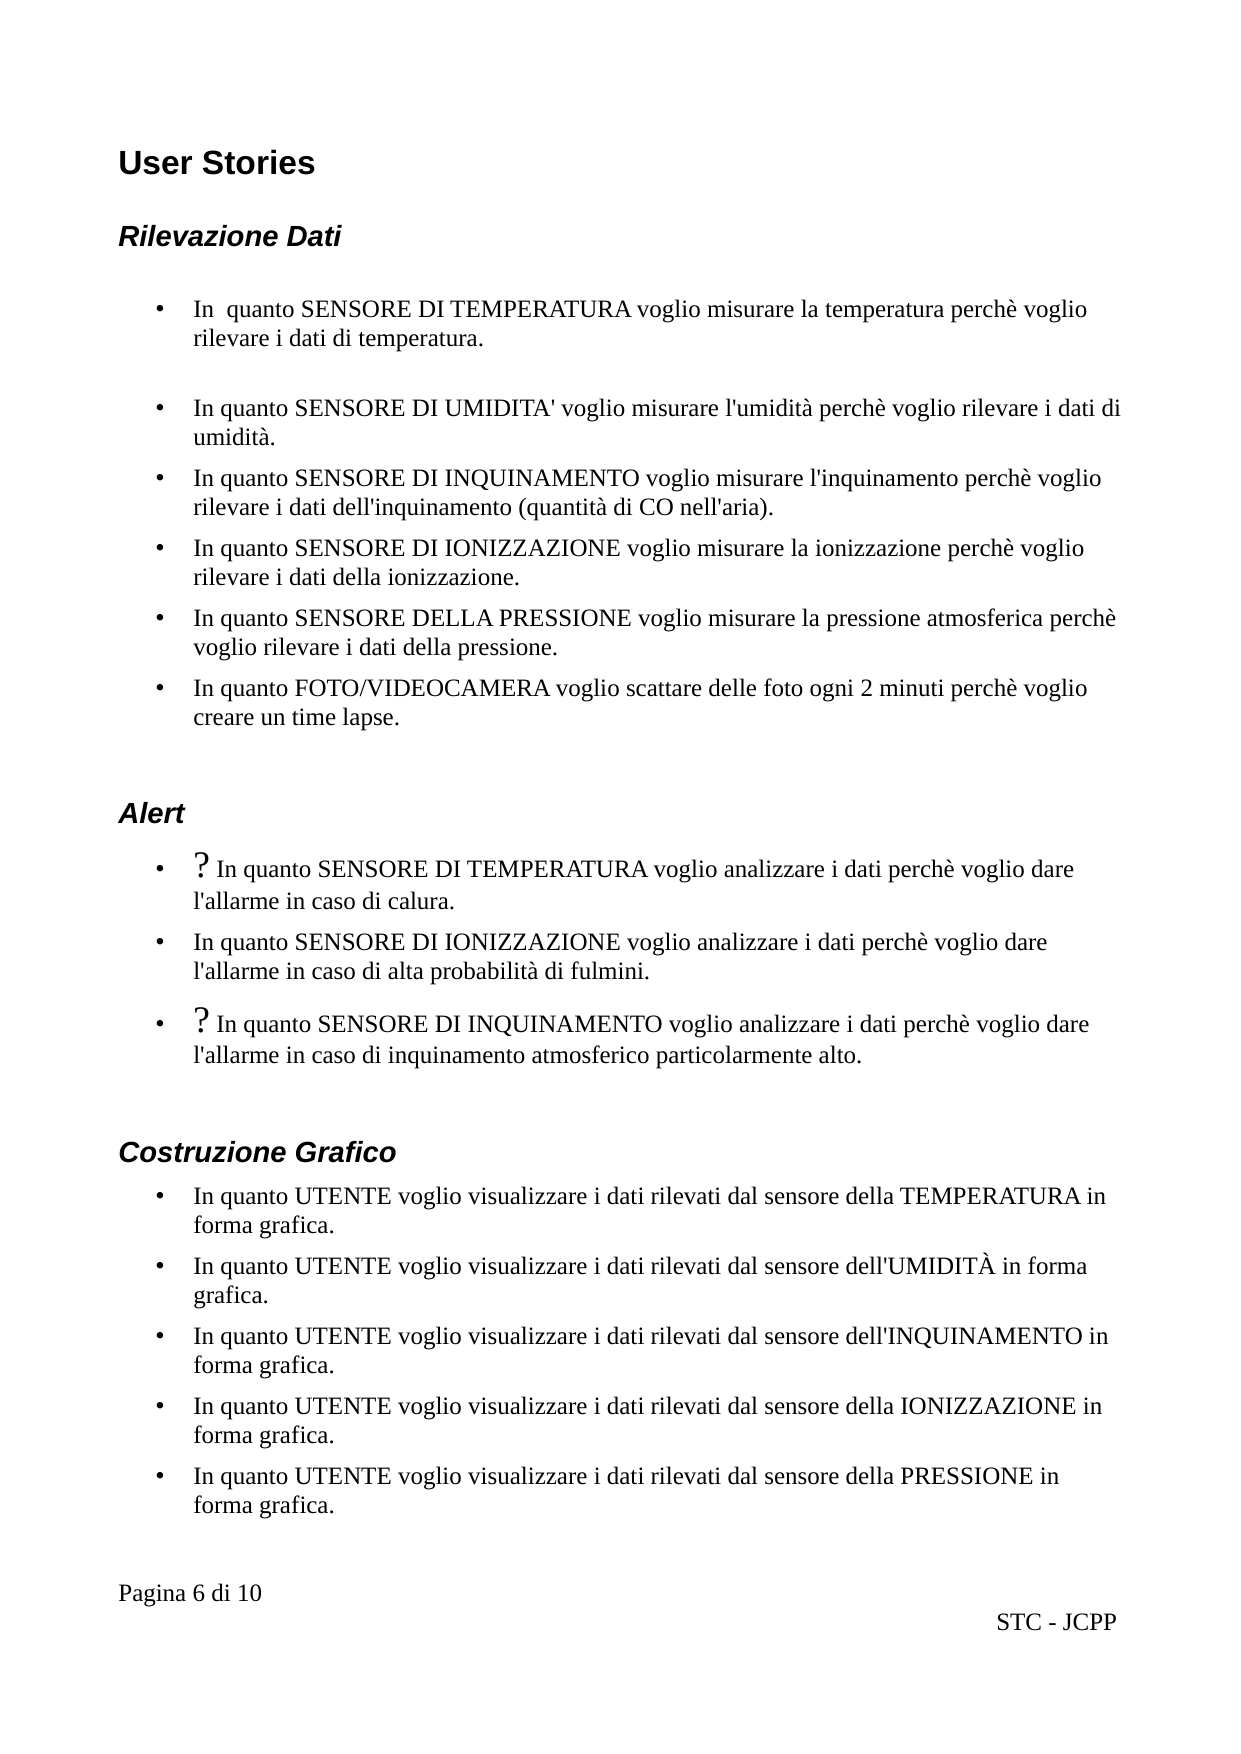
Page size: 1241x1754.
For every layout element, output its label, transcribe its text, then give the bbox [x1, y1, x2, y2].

list In quanto UTENTE voglio visualizzare i dati rilevati dal sensore della TEMPERATURA in forma grafica. [156, 1181, 1122, 1239]
list In quanto SENSORE DI INQUINAMENTO voglio misurare l'inquinamento perchè voglio rilevare i dati dell'inquinamento (quantità di CO nell'aria). [156, 463, 1122, 520]
list In quanto UTENTE voglio visualizzare i dati rilevati dal sensore della PRESSIONE in forma grafica. [156, 1461, 1122, 1519]
subtitle Costruzione Grafico [118, 1135, 1122, 1169]
list In quanto UTENTE voglio visualizzare i dati rilevati dal sensore della IONIZZAZIONE in forma grafica. [156, 1391, 1122, 1449]
list ? In quanto SENSORE DI TEMPERATURA voglio analizzare i dati perchè voglio dare l'allarme in caso di calura. [156, 843, 1122, 914]
list In quanto UTENTE voglio visualizzare i dati rilevati dal sensore dell'UMIDITÀ in forma grafica. [156, 1251, 1122, 1309]
list In quanto SENSORE DI IONIZZAZIONE voglio analizzare i dati perchè voglio dare l'allarme in caso di alta probabilità di fulmini. [156, 927, 1122, 984]
subtitle Rilevazione Dati [118, 219, 1122, 253]
list In quanto SENSORE DI TEMPERATURA voglio misurare la temperatura perchè voglio rilevare i dati di temperatura. [156, 294, 1122, 380]
subtitle Alert [118, 797, 1122, 830]
list In quanto SENSORE DI IONIZZAZIONE voglio misurare la ionizzazione perchè voglio rilevare i dati della ionizzazione. [156, 533, 1122, 590]
list In quanto UTENTE voglio visualizzare i dati rilevati dal sensore dell'INQUINAMENTO in forma grafica. [156, 1321, 1122, 1379]
list In quanto FOTO/VIDEOCAMERA voglio scattare delle foto ogni 2 minuti perchè voglio creare un time lapse. [156, 673, 1122, 730]
list In quanto SENSORE DELLA PRESSIONE voglio misurare la pressione atmosferica perchè voglio rilevare i dati della pressione. [156, 603, 1122, 660]
list In quanto SENSORE DI UMIDITA' voglio misurare l'umidità perchè voglio rilevare i dati di umidità. [156, 393, 1122, 450]
list ? In quanto SENSORE DI INQUINAMENTO voglio analizzare i dati perchè voglio dare l'allarme in caso di inquinamento atmosferico particolarmente alto. [156, 997, 1122, 1069]
subtitle User Stories [118, 143, 1122, 182]
